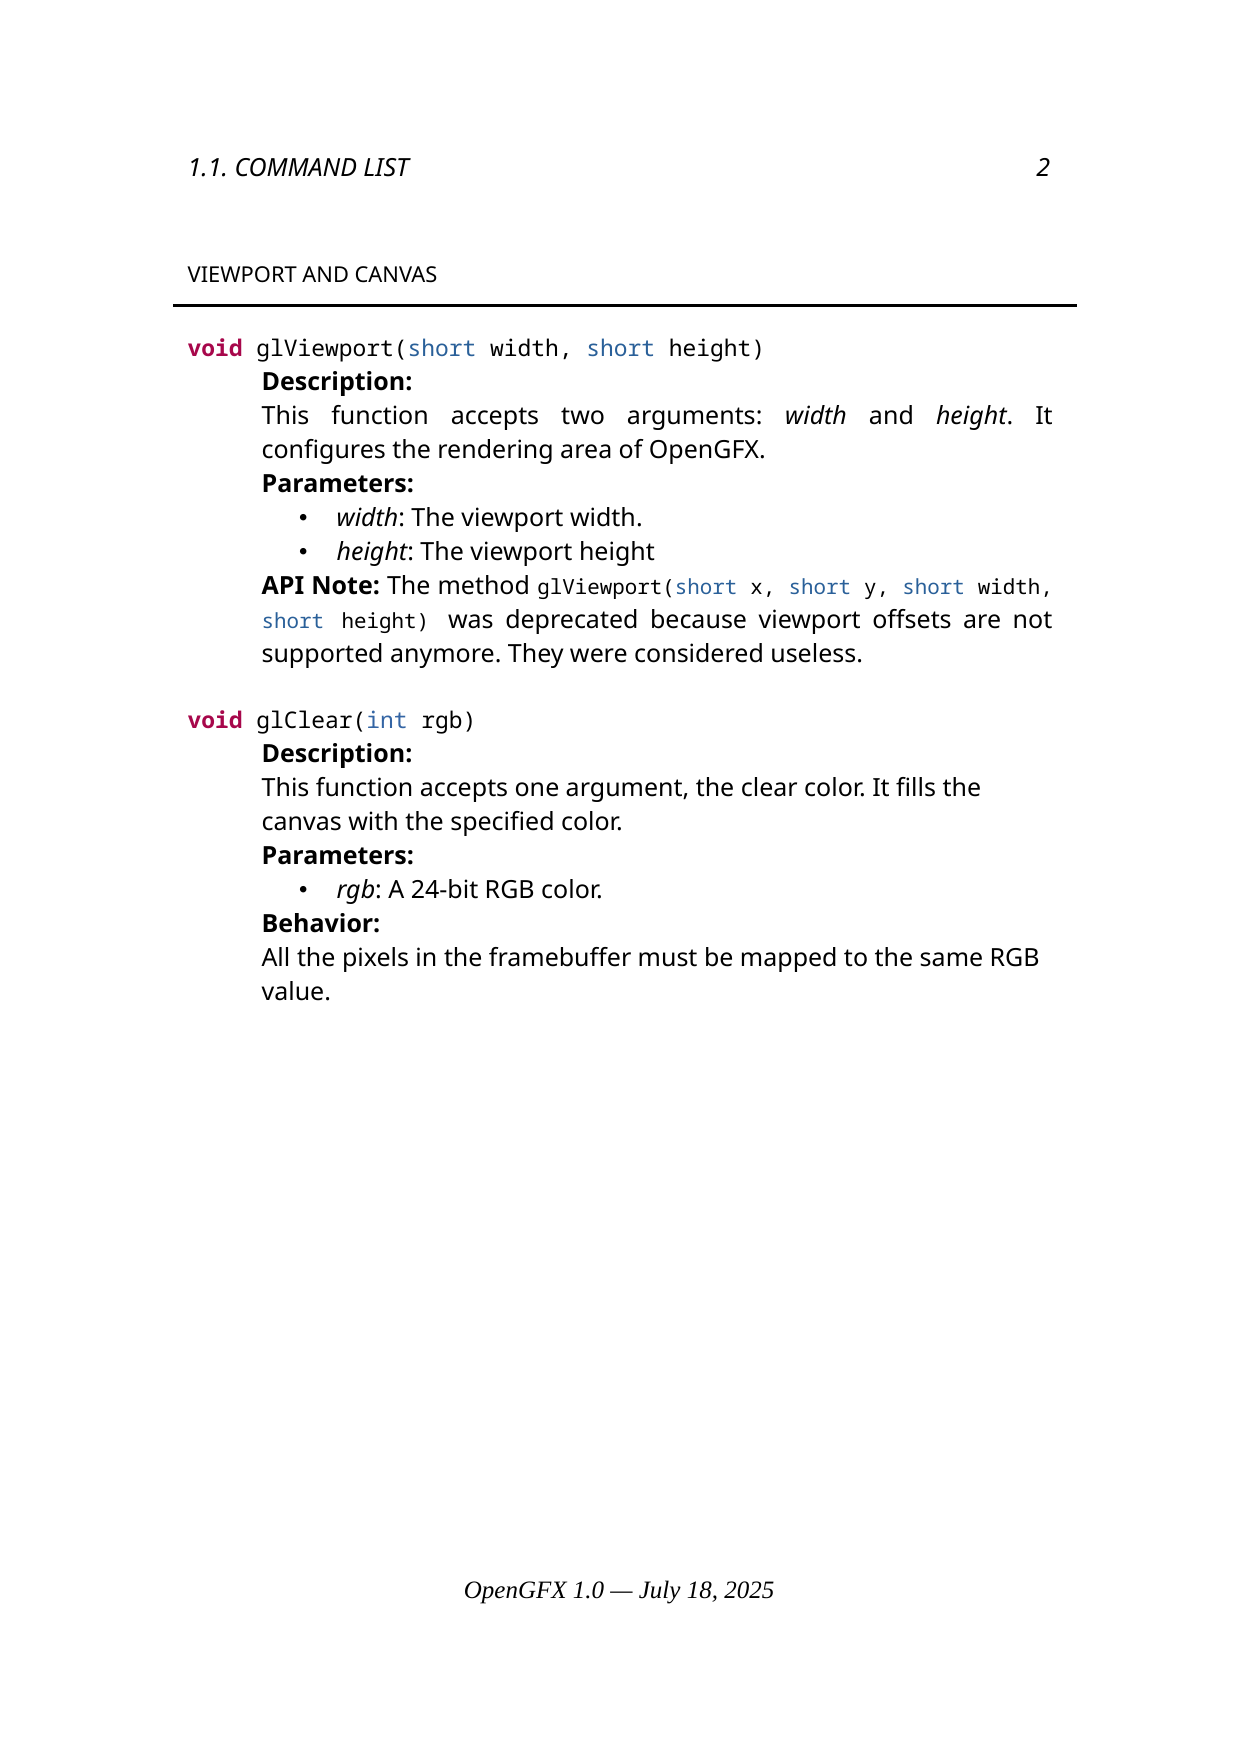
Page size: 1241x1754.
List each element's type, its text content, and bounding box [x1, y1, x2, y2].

text Description: [261, 735, 1053, 769]
text Behavior: [261, 906, 1053, 939]
text Parameters: [261, 837, 1053, 871]
text Description: [261, 363, 1053, 397]
text This function accepts two arguments: width and height. It configures the rendering area of OpenGFX. [261, 397, 1053, 466]
list height: The viewport height [299, 534, 1053, 568]
text void glViewport(short width, short height) [187, 332, 1053, 363]
text This function accepts one argument, the clear color. It fills the canvas with the specified color. [261, 769, 1053, 837]
text API Note: The method glViewport(short x, short y, short width, short height) was deprecated because viewport offsets are not supported anymore. They were considered useless. [261, 568, 1053, 670]
list width: The viewport width. [299, 499, 1053, 534]
text All the pixels in the framebuffer must be mapped to the same RGB value. [261, 939, 1053, 1008]
text void glClear(int rgb) [187, 704, 1053, 735]
subtitle VIEWPORT AND CANVAS [187, 258, 1053, 288]
text 1.1. COMMAND LIST 2 [187, 150, 1053, 184]
text Parameters: [261, 466, 1053, 499]
list rgb: A 24-bit RGB color. [299, 871, 1053, 906]
